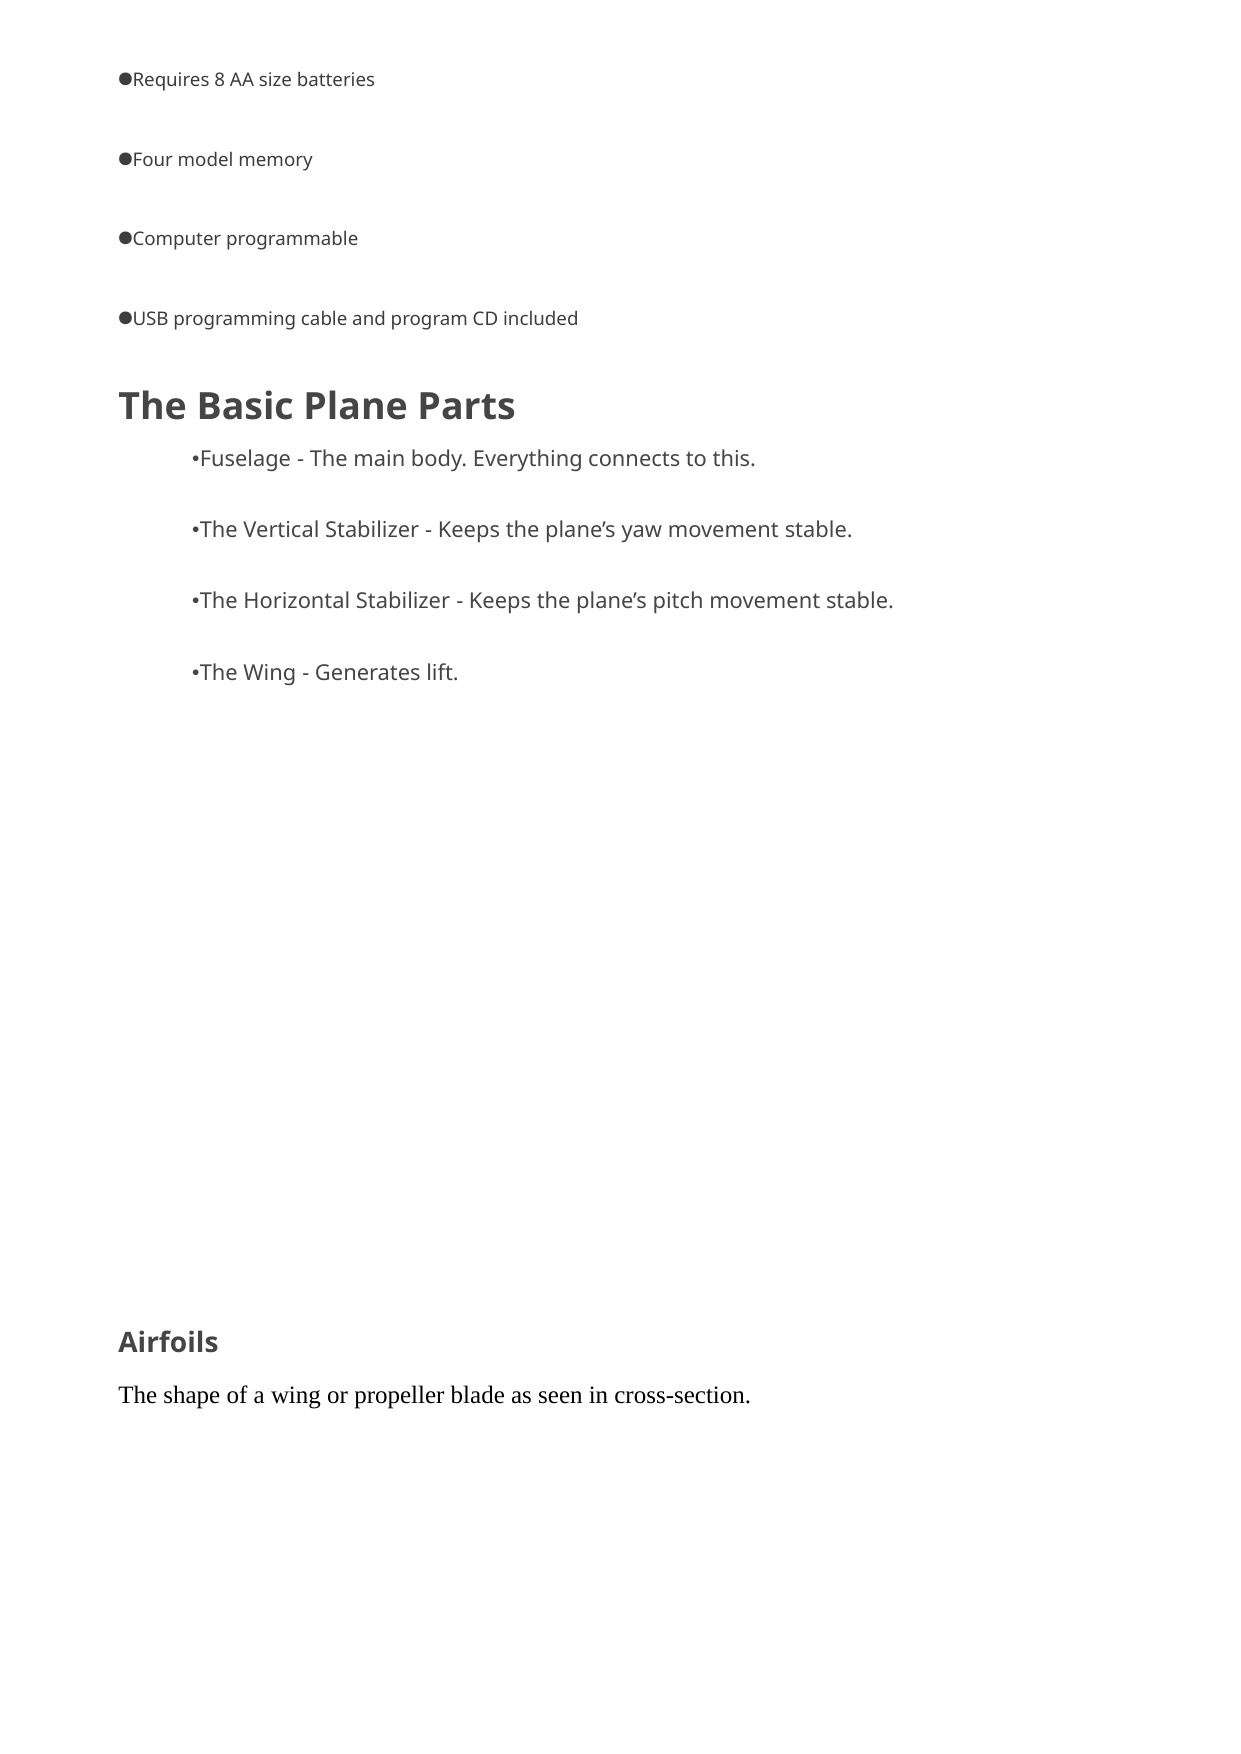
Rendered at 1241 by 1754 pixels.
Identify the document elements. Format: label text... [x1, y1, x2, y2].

subtitle Airfoils [118, 1322, 1181, 1360]
list The Vertical Stabilizer - Keeps the plane’s yaw movement stable. [118, 514, 1181, 544]
list Computer programmable [118, 218, 1181, 251]
subtitle The Basic Plane Parts [118, 379, 1181, 430]
list The Wing - Generates lift. [118, 657, 1181, 1265]
list Fuselage - The main body. Everything connects to this. [118, 443, 1181, 473]
list The Horizontal Stabilizer - Keeps the plane’s pitch movement stable. [118, 585, 1181, 615]
list USB programming cable and program CD included [118, 298, 1181, 331]
list Four model memory [118, 139, 1181, 172]
list Requires 8 AA size batteries [118, 59, 1181, 92]
text The shape of a wing or propeller blade as seen in cross-section. [118, 1380, 1181, 1619]
